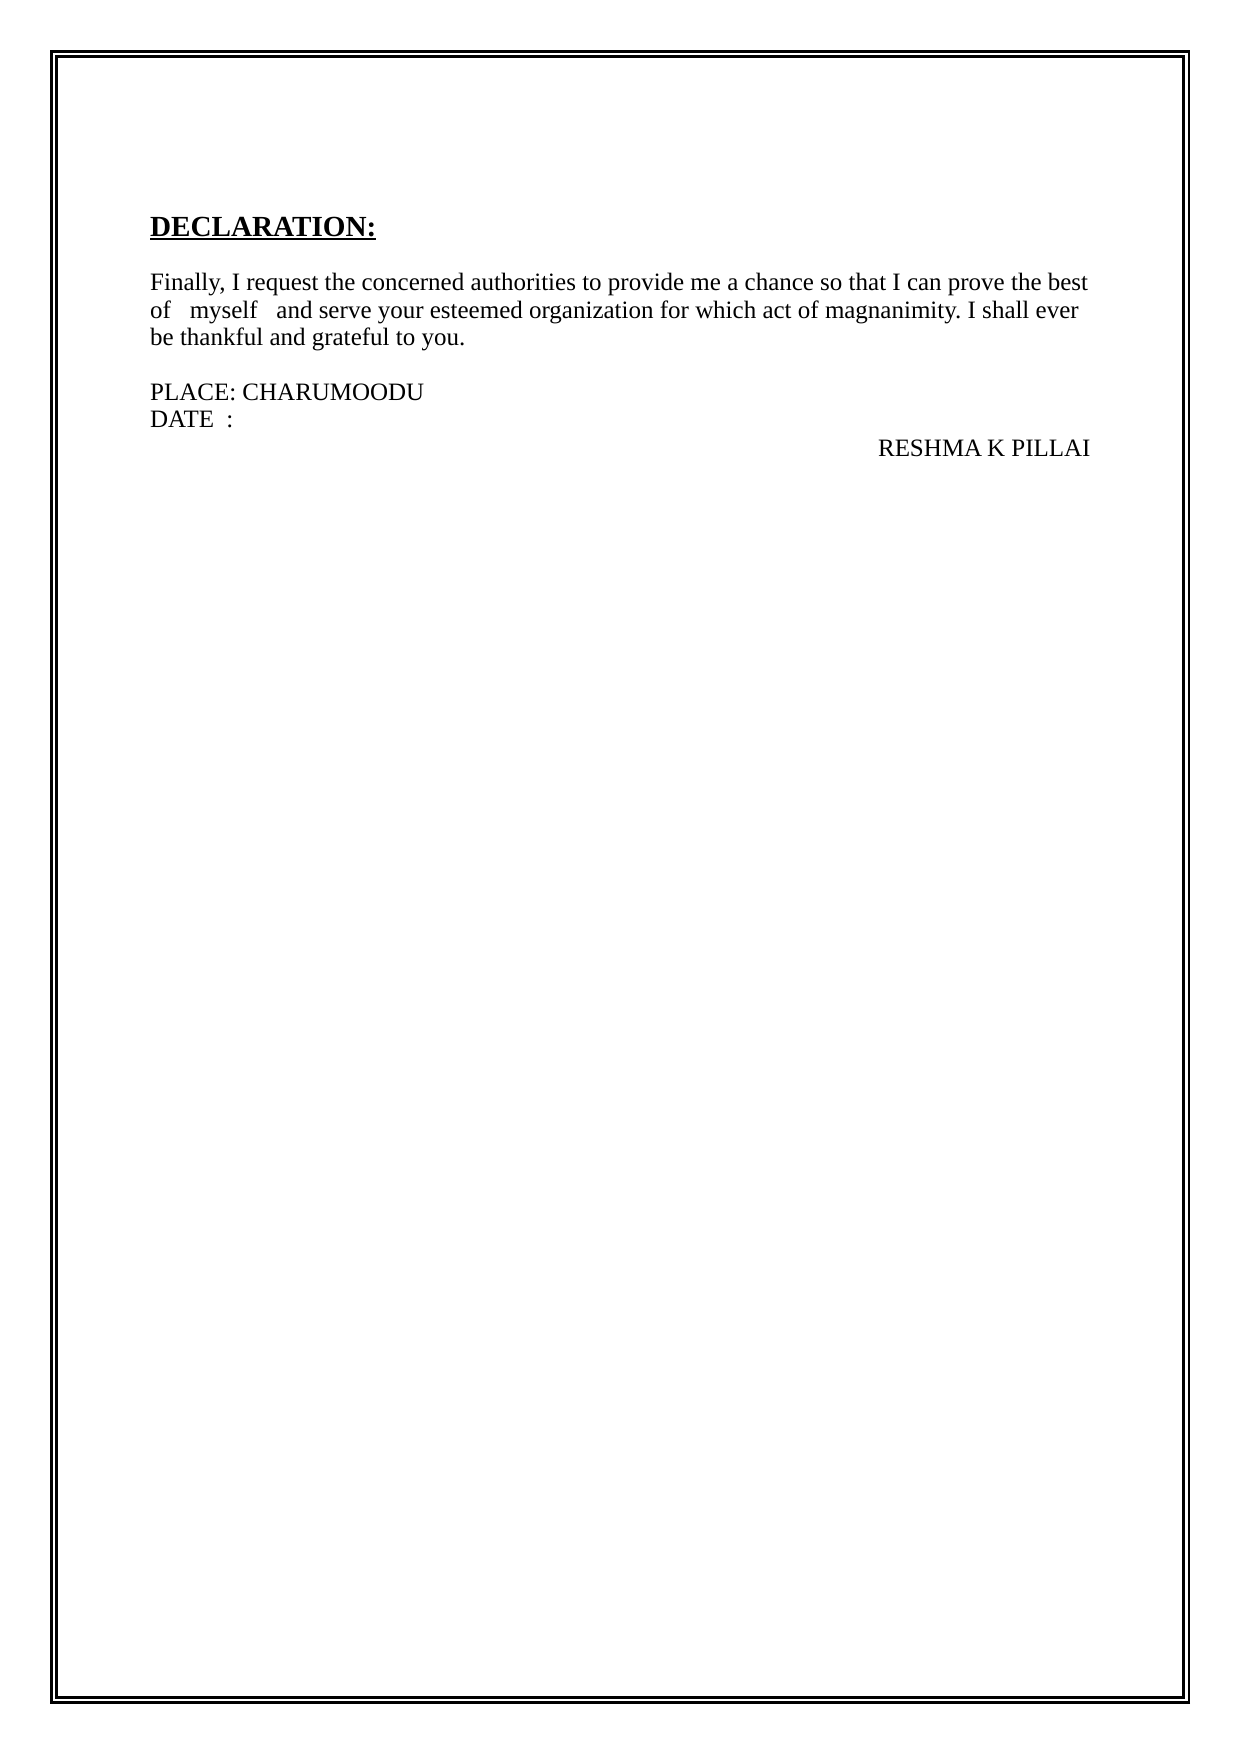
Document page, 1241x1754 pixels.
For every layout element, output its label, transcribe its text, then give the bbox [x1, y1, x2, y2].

text PLACE: CHARUMOODU [150, 379, 1090, 406]
text RESHMA K PILLAI [150, 433, 1090, 462]
text DECLARATION: [150, 209, 1090, 243]
text Finally, I request the concerned authorities to provide me a chance so that I can prove the best of myself and serve your esteemed organization for which act of magnanimity. I shall ever be thankful and grateful to you. [150, 269, 1090, 351]
text DATE : [150, 406, 1090, 433]
